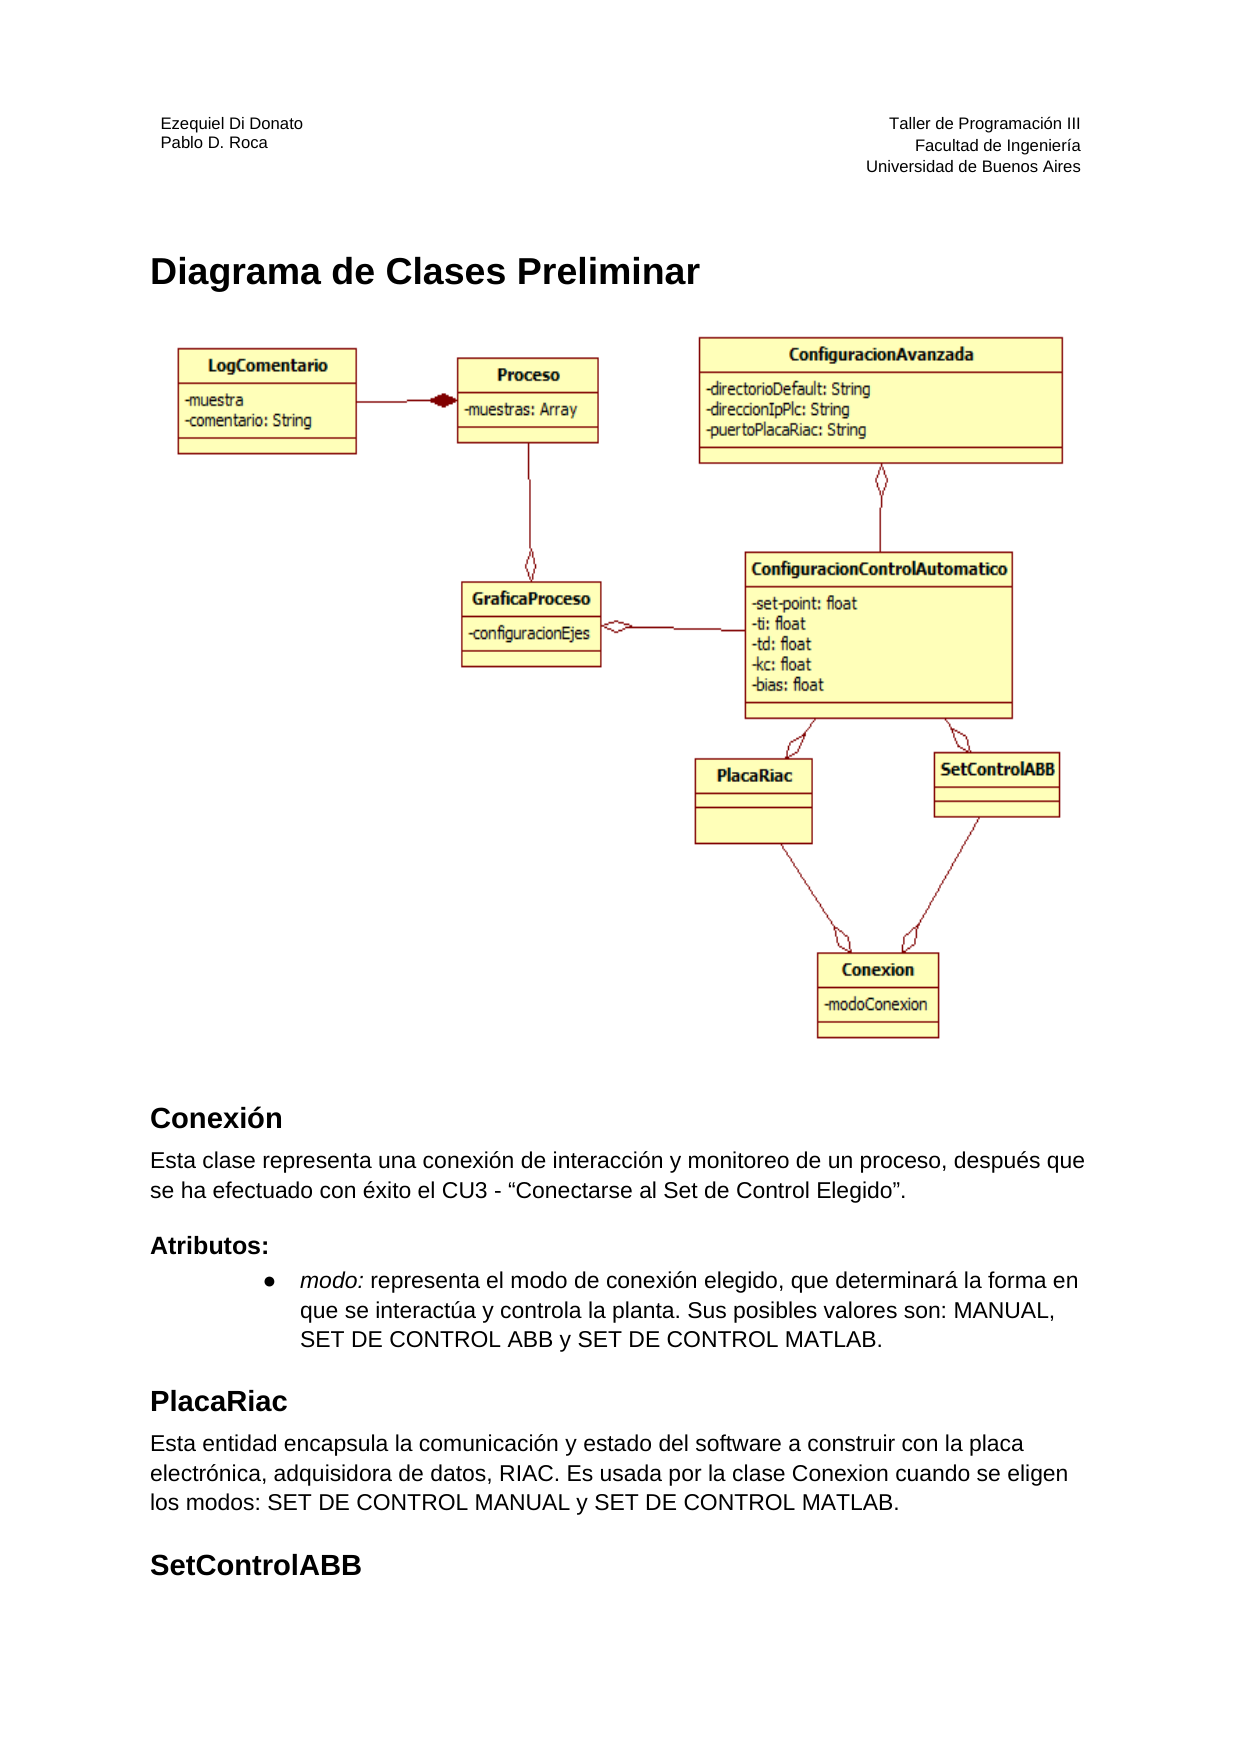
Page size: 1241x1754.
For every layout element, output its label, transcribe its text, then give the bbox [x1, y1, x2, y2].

picture [150, 307, 1090, 1070]
subtitle SetControlABB [150, 1548, 1090, 1581]
subtitle Diagrama de Clases Preliminar [150, 251, 1090, 292]
subtitle Atributos: [150, 1232, 1090, 1260]
subtitle PlacaRiac [150, 1385, 1090, 1418]
text Esta entidad encapsula la comunicación y estado del software a construir con la placa electrónica, adquisidora de datos, RIAC. Es usada por la clase Conexion cuando se eligen los modos: SET DE CONTROL MANUAL y SET DE CONTROL MATLAB. [150, 1431, 1090, 1516]
list modo: representa el modo de conexión elegido, que determinará la forma en que se interactúa y controla la planta. Sus posibles valores son: MANUAL, SET DE CONTROL ABB y SET DE CONTROL MATLAB. [262, 1268, 1090, 1352]
text Esta clase representa una conexión de interacción y monitoreo de un proceso, después que se ha efectuado con éxito el CU3 - “Conectarse al Set de Control Elegido”. [150, 1148, 1090, 1203]
subtitle Conexión [150, 1102, 1090, 1135]
